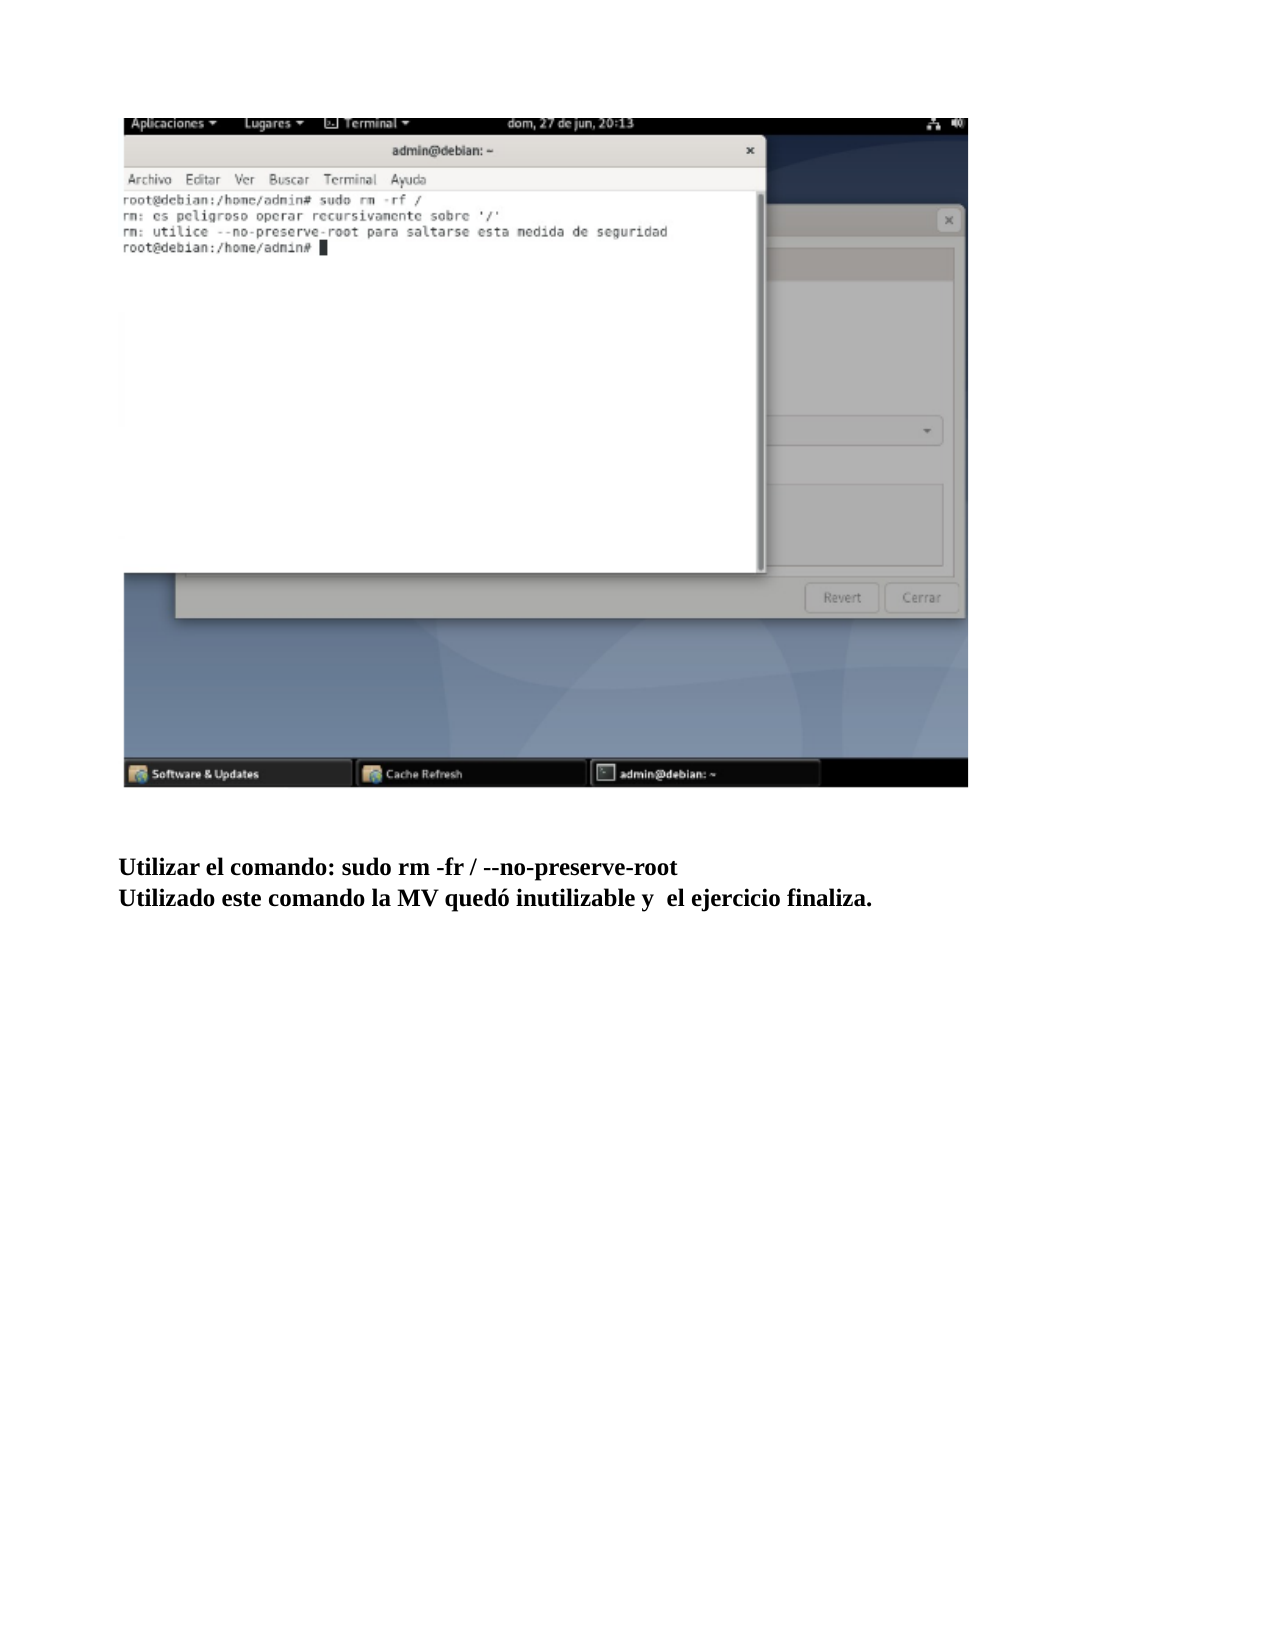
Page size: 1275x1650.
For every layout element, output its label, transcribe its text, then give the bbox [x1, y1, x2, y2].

picture [118, 118, 969, 789]
text Utilizar el comando: sudo rm -fr / --no-preserve-root [118, 852, 1157, 881]
text Utilizado este comando la MV quedó inutilizable y el ejercicio finaliza. [118, 883, 1157, 911]
